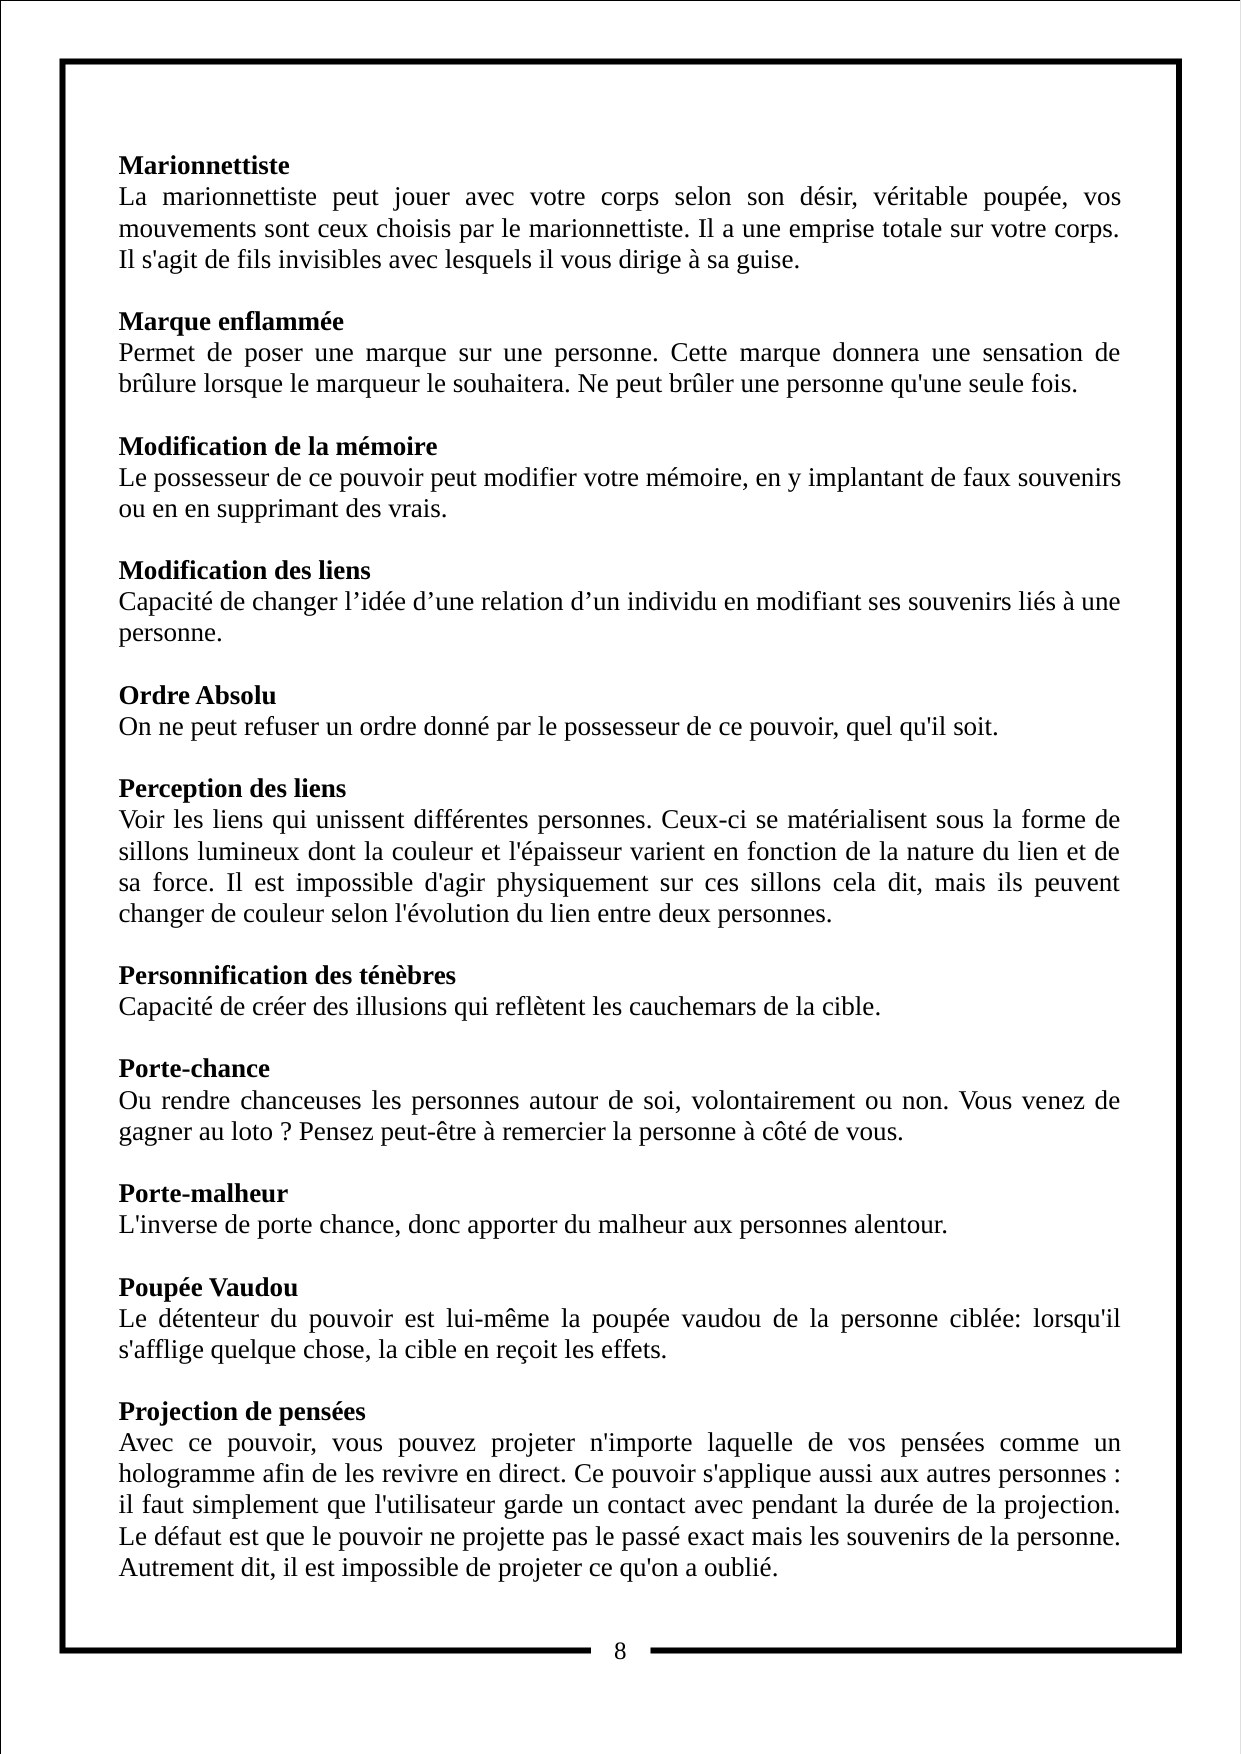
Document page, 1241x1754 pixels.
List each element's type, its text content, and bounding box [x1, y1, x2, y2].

text Modification de la mémoire [118, 430, 1122, 461]
text Le détenteur du pouvoir est lui-même la poupée vaudou de la personne ciblée: lorsqu'il s'afflige quelque chose, la cible en reçoit les effets. [118, 1302, 1122, 1364]
text L'inverse de porte chance, donc apporter du malheur aux personnes alentour. [118, 1208, 1122, 1239]
text Ordre Absolu [118, 679, 1122, 710]
text Porte-malheur [118, 1177, 1122, 1208]
text Poupée Vaudou [118, 1271, 1122, 1302]
text Personnification des ténèbres [118, 959, 1122, 990]
text Capacité de changer l’idée d’une relation d’un individu en modifiant ses souvenirs liés à une personne. [118, 585, 1122, 648]
text La marionnettiste peut jouer avec votre corps selon son désir, véritable poupée, vos mouvements sont ceux choisis par le marionnettiste. Il a une emprise totale sur votre corps. Il s'agit de fils invisibles avec lesquels il vous dirige à sa guise. [118, 181, 1122, 274]
text Ou rendre chanceuses les personnes autour de soi, volontairement ou non. Vous venez de gagner au loto ? Pensez peut-être à remercier la personne à côté de vous. [118, 1084, 1122, 1146]
text On ne peut refuser un ordre donné par le possesseur de ce pouvoir, quel qu'il soit. [118, 710, 1122, 741]
text Capacité de créer des illusions qui reflètent les cauchemars de la cible. [118, 990, 1122, 1021]
text Marionnettiste [118, 149, 1122, 181]
text Projection de pensées [118, 1395, 1122, 1426]
text Voir les liens qui unissent différentes personnes. Ceux-ci se matérialisent sous la forme de sillons lumineux dont la couleur et l'épaisseur varient en fonction de la nature du lien et de sa force. Il est impossible d'agir physiquement sur ces sillons cela dit, mais ils peuvent changer de couleur selon l'évolution du lien entre deux personnes. [118, 803, 1122, 928]
picture [1, 1, 1240, 1754]
text Modification des liens [118, 554, 1122, 585]
text Le possesseur de ce pouvoir peut modifier votre mémoire, en y implantant de faux souvenirs ou en en supprimant des vrais. [118, 461, 1122, 523]
text Perception des liens [118, 772, 1122, 803]
text Avec ce pouvoir, vous pouvez projeter n'importe laquelle de vos pensées comme un hologramme afin de les revivre en direct. Ce pouvoir s'applique aussi aux autres personnes : il faut simplement que l'utilisateur garde un contact avec pendant la durée de la projection. Le défaut est que le pouvoir ne projette pas le passé exact mais les souvenirs de la personne. Autrement dit, il est impossible de projeter ce qu'on a oublié. [118, 1426, 1122, 1582]
text Permet de poser une marque sur une personne. Cette marque donnera une sensation de brûlure lorsque le marqueur le souhaitera. Ne peut brûler une personne qu'une seule fois. [118, 336, 1122, 398]
text Porte-chance [118, 1053, 1122, 1084]
text Marque enflammée [118, 305, 1122, 336]
